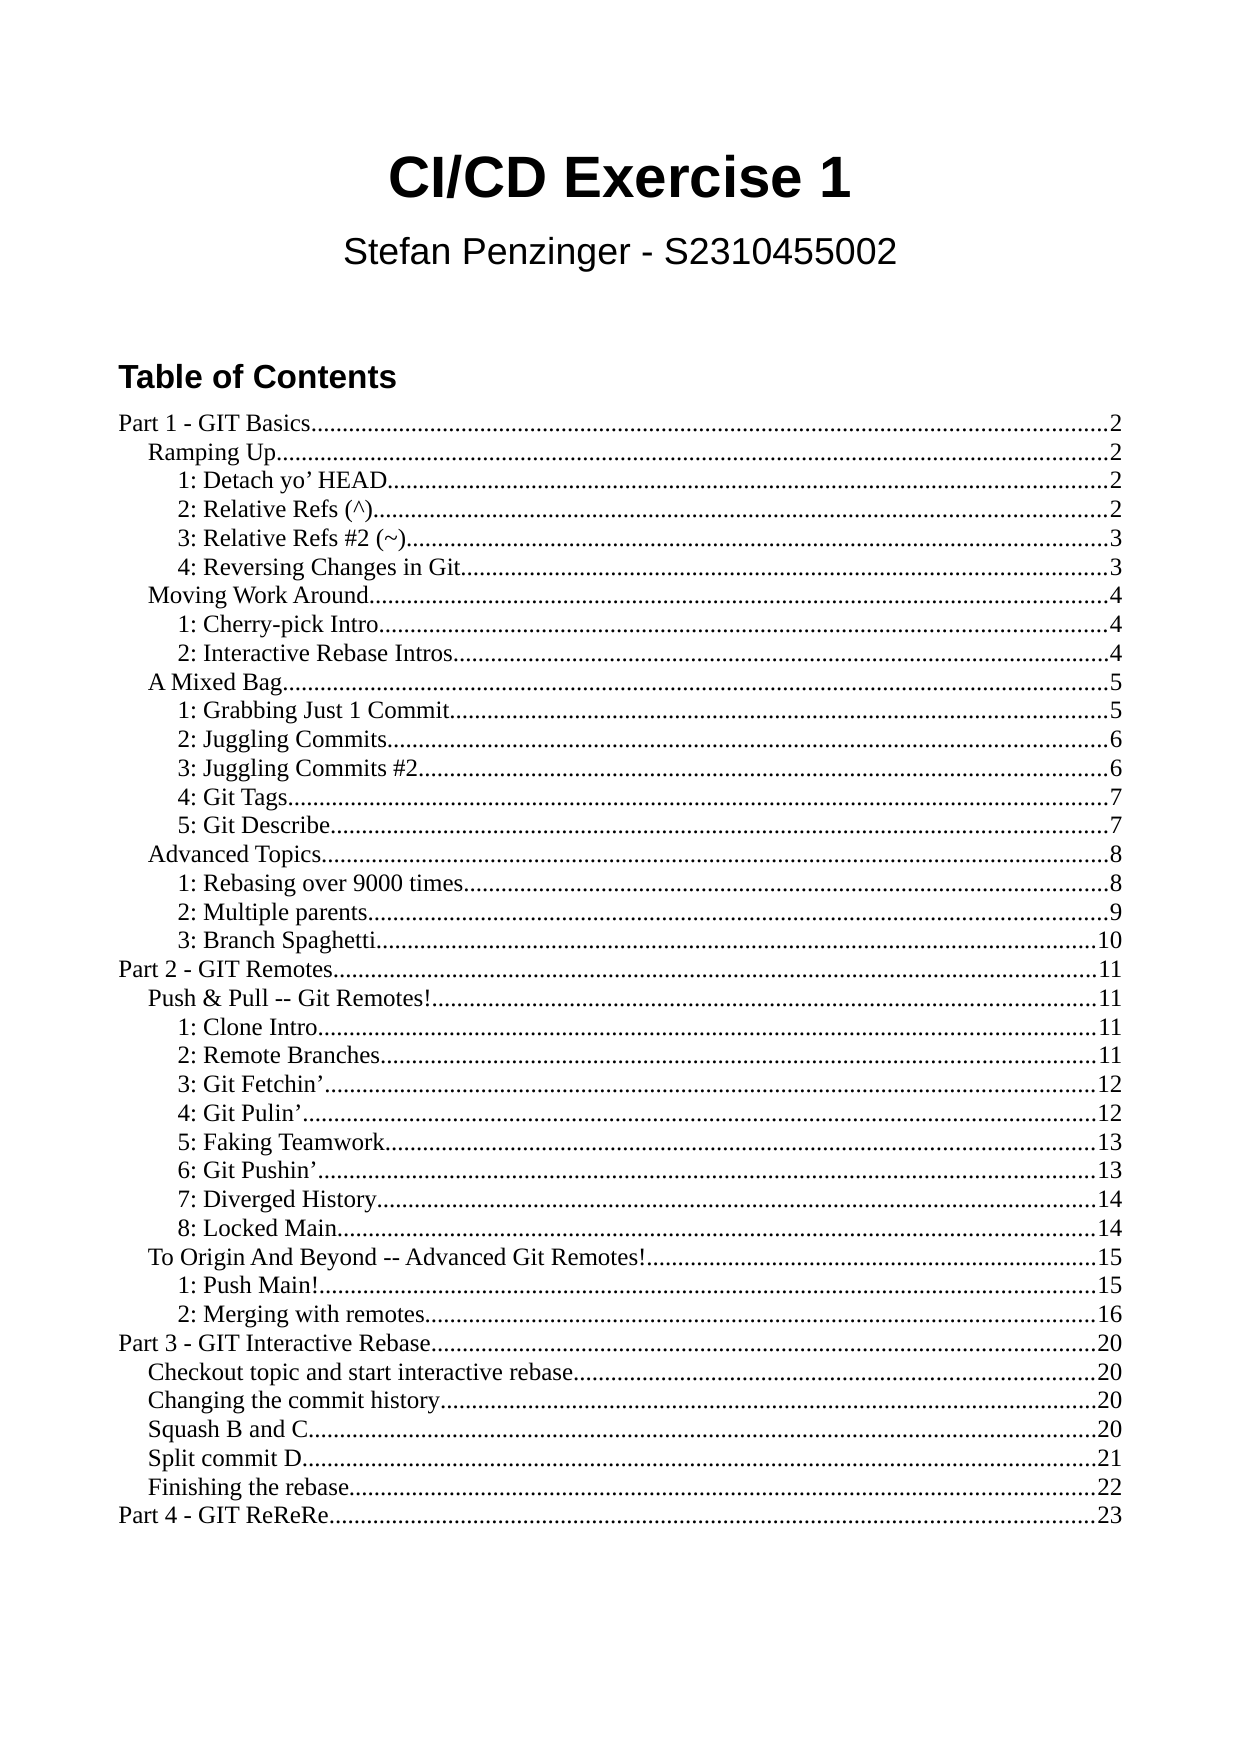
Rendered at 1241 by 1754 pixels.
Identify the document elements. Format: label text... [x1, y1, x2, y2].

text 3: Git Fetchin’ 12 [177, 1069, 1122, 1098]
text 1: Detach yo’ HEAD 2 [177, 466, 1122, 494]
text A Mixed Bag 5 [148, 667, 1122, 696]
text 3: Relative Refs #2 (~) 3 [177, 523, 1122, 552]
text 3: Branch Spaghetti 10 [177, 926, 1122, 954]
text 1: Push Main! 15 [177, 1271, 1122, 1299]
text Squash B and C 20 [148, 1414, 1122, 1443]
text Moving Work Around 4 [148, 581, 1122, 609]
text 1: Clone Intro 11 [177, 1012, 1122, 1041]
text 3: Juggling Commits #2 6 [177, 753, 1122, 782]
text 2: Remote Branches 11 [177, 1041, 1122, 1069]
text Checkout topic and start interactive rebase 20 [148, 1357, 1122, 1386]
text Push & Pull -- Git Remotes! 11 [148, 983, 1122, 1012]
text To Origin And Beyond -- Advanced Git Remotes! 15 [148, 1242, 1122, 1271]
text 4: Git Tags 7 [177, 782, 1122, 811]
text Advanced Topics 8 [148, 839, 1122, 868]
text 1: Cherry-pick Intro 4 [177, 609, 1122, 638]
text 2: Relative Refs (^) 2 [177, 494, 1122, 523]
text 2: Multiple parents 9 [177, 897, 1122, 926]
text 2: Juggling Commits 6 [177, 724, 1122, 753]
text 5: Faking Teamwork 13 [177, 1127, 1122, 1156]
text 2: Interactive Rebase Intros 4 [177, 638, 1122, 667]
text Split commit D 21 [148, 1443, 1122, 1472]
text 6: Git Pushin’ 13 [177, 1156, 1122, 1184]
text 4: Reversing Changes in Git 3 [177, 552, 1122, 581]
text 2: Merging with remotes 16 [177, 1299, 1122, 1328]
text Part 3 - GIT Interactive Rebase 20 [118, 1328, 1122, 1357]
title CI/CD Exercise 1 [118, 143, 1122, 210]
text 4: Git Pulin’ 12 [177, 1098, 1122, 1127]
subtitle Stefan Penzinger - S2310455002 [118, 229, 1122, 272]
text 1: Rebasing over 9000 times 8 [177, 868, 1122, 897]
text Changing the commit history 20 [148, 1386, 1122, 1414]
text Ramping Up 2 [148, 437, 1122, 466]
text 7: Diverged History 14 [177, 1184, 1122, 1213]
text 1: Grabbing Just 1 Commit 5 [177, 696, 1122, 724]
subtitle Table of Contents [118, 357, 1122, 396]
text Part 1 - GIT Basics 2 [118, 408, 1122, 437]
text Part 4 - GIT ReReRe 23 [118, 1501, 1122, 1529]
text 8: Locked Main 14 [177, 1213, 1122, 1242]
text Part 2 - GIT Remotes 11 [118, 954, 1122, 983]
text Finishing the rebase 22 [148, 1472, 1122, 1501]
text 5: Git Describe 7 [177, 811, 1122, 839]
